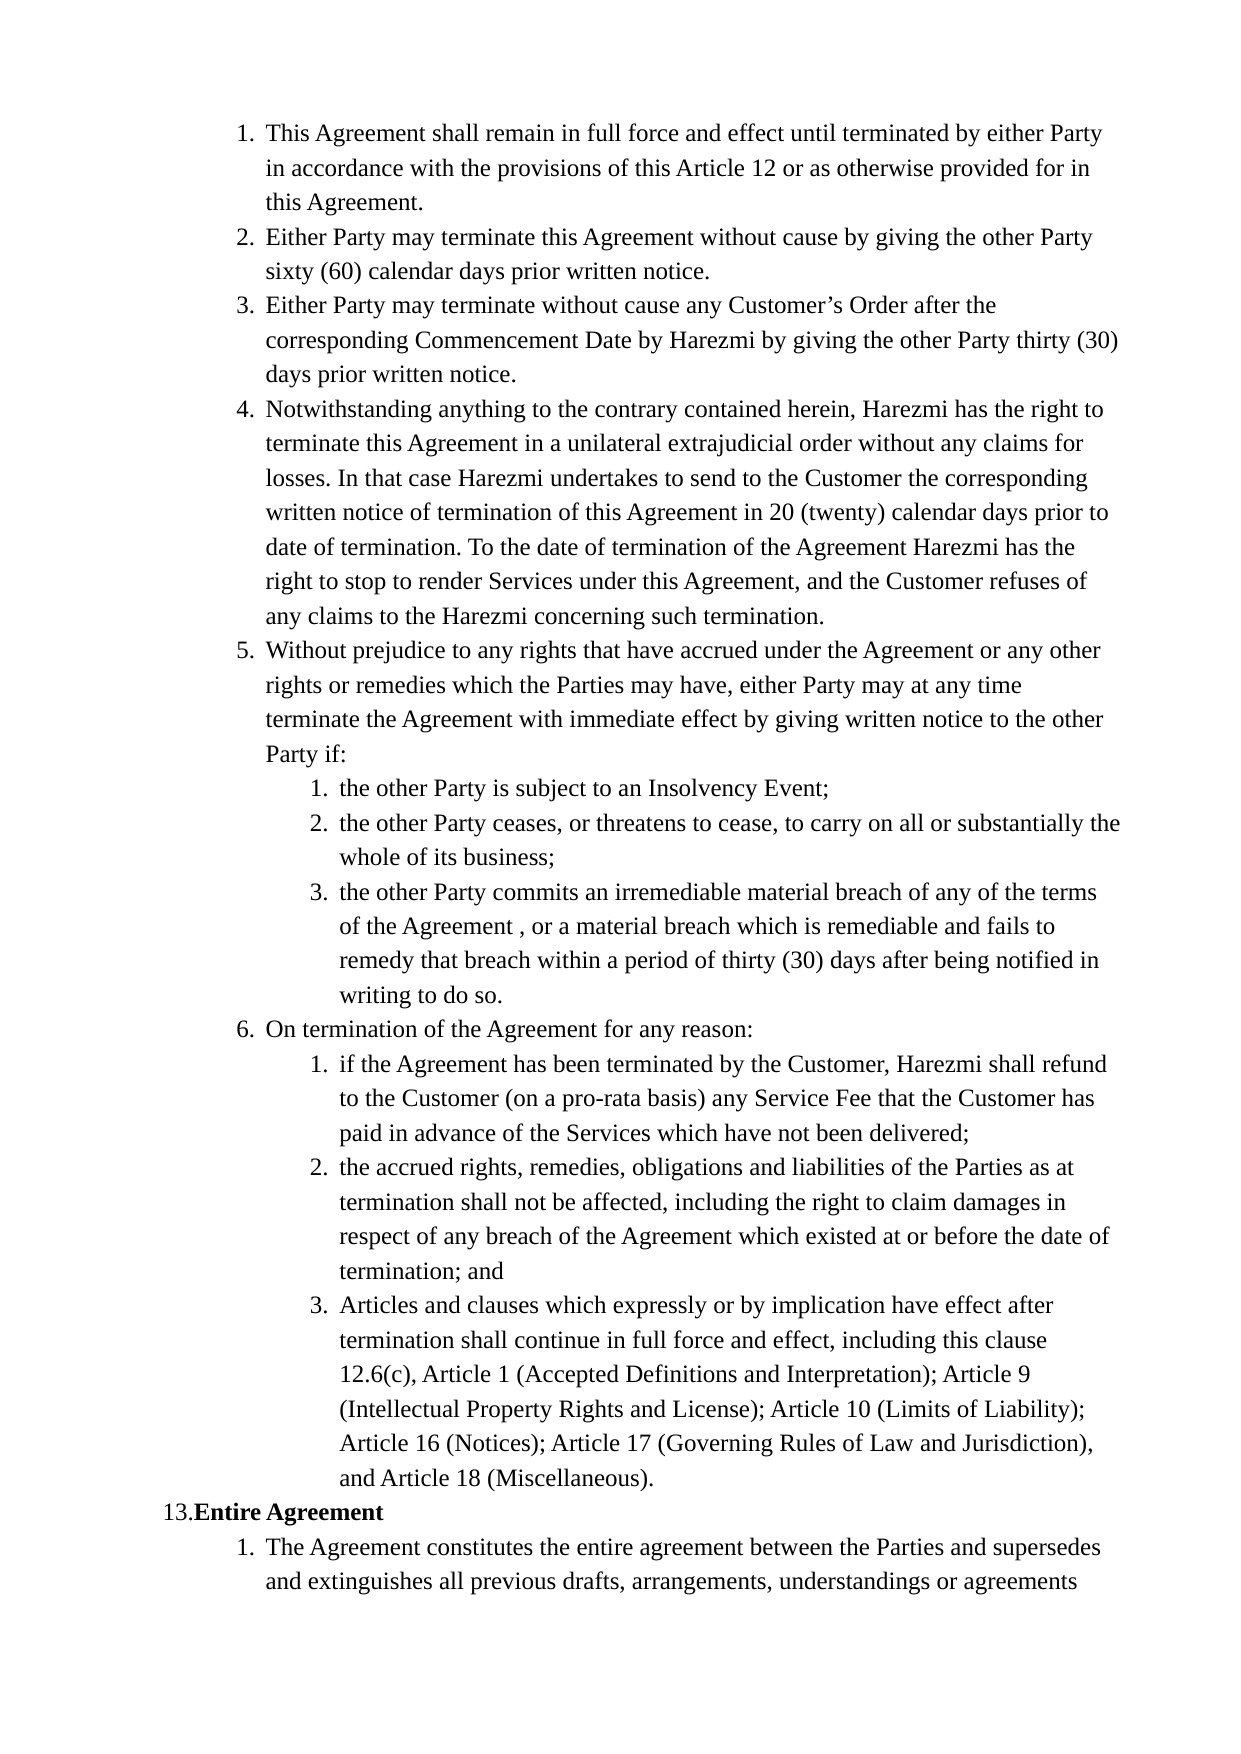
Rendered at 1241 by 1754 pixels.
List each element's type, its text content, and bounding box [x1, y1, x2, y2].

list Either Party may terminate this Agreement without cause by giving the other Party sixty (60) calendar days prior written notice. [236, 222, 1122, 285]
list Articles and clauses which expressly or by implication have effect after termination shall continue in full force and effect, including this clause 12.6(c), Article 1 (Accepted Definitions and Interpretation); Article 9 (Intellectual Property Rights and License); Article 10 (Limits of Liability); Article 16 (Notices); Article 17 (Governing Rules of Law and Jurisdiction), and Article 18 (Miscellaneous). [309, 1290, 1122, 1492]
list Notwithstanding anything to the contrary contained herein, Harezmi has the right to terminate this Agreement in a unilateral extrajudicial order without any claims for losses. In that case Harezmi undertakes to send to the Customer the corresponding written notice of termination of this Agreement in 20 (twenty) calendar days prior to date of termination. To the date of termination of the Agreement Harezmi has the right to stop to render Services under this Agreement, and the Customer refuses of any claims to the Harezmi concerning such termination. [236, 394, 1122, 629]
list On termination of the Agreement for any reason: [236, 1014, 1122, 1043]
list the other Party commits an irremediable material breach of any of the terms of the Agreement , or a material breach which is remediable and fails to remedy that breach within a period of thirty (30) days after being notified in writing to do so. [309, 877, 1122, 1009]
list if the Agreement has been terminated by the Customer, Harezmi shall refund to the Customer (on a pro-rata basis) any Service Fee that the Customer has paid in advance of the Services which have not been delivered; [309, 1049, 1122, 1147]
list the other Party is subject to an Insolvency Event; [309, 773, 1122, 802]
list the other Party ceases, or threatens to cease, to carry on all or substantially the whole of its business; [309, 808, 1122, 871]
list Either Party may terminate without cause any Customer’s Order after the corresponding Commencement Date by Harezmi by giving the other Party thirty (30) days prior written notice. [236, 291, 1122, 388]
list Without prejudice to any rights that have accrued under the Agreement or any other rights or remedies which the Parties may have, either Party may at any time terminate the Agreement with immediate effect by giving written notice to the other Party if: [236, 635, 1122, 767]
list This Agreement shall remain in full force and effect until terminated by either Party in accordance with the provisions of this Article 12 or as otherwise provided for in this Agreement. [236, 118, 1122, 216]
list Entire Agreement [162, 1497, 1122, 1526]
list the accrued rights, remedies, obligations and liabilities of the Parties as at termination shall not be affected, including the right to claim damages in respect of any breach of the Agreement which existed at or before the date of termination; and [309, 1152, 1122, 1285]
list The Agreement constitutes the entire agreement between the Parties and supersedes and extinguishes all previous drafts, arrangements, understandings or agreements [236, 1532, 1122, 1595]
